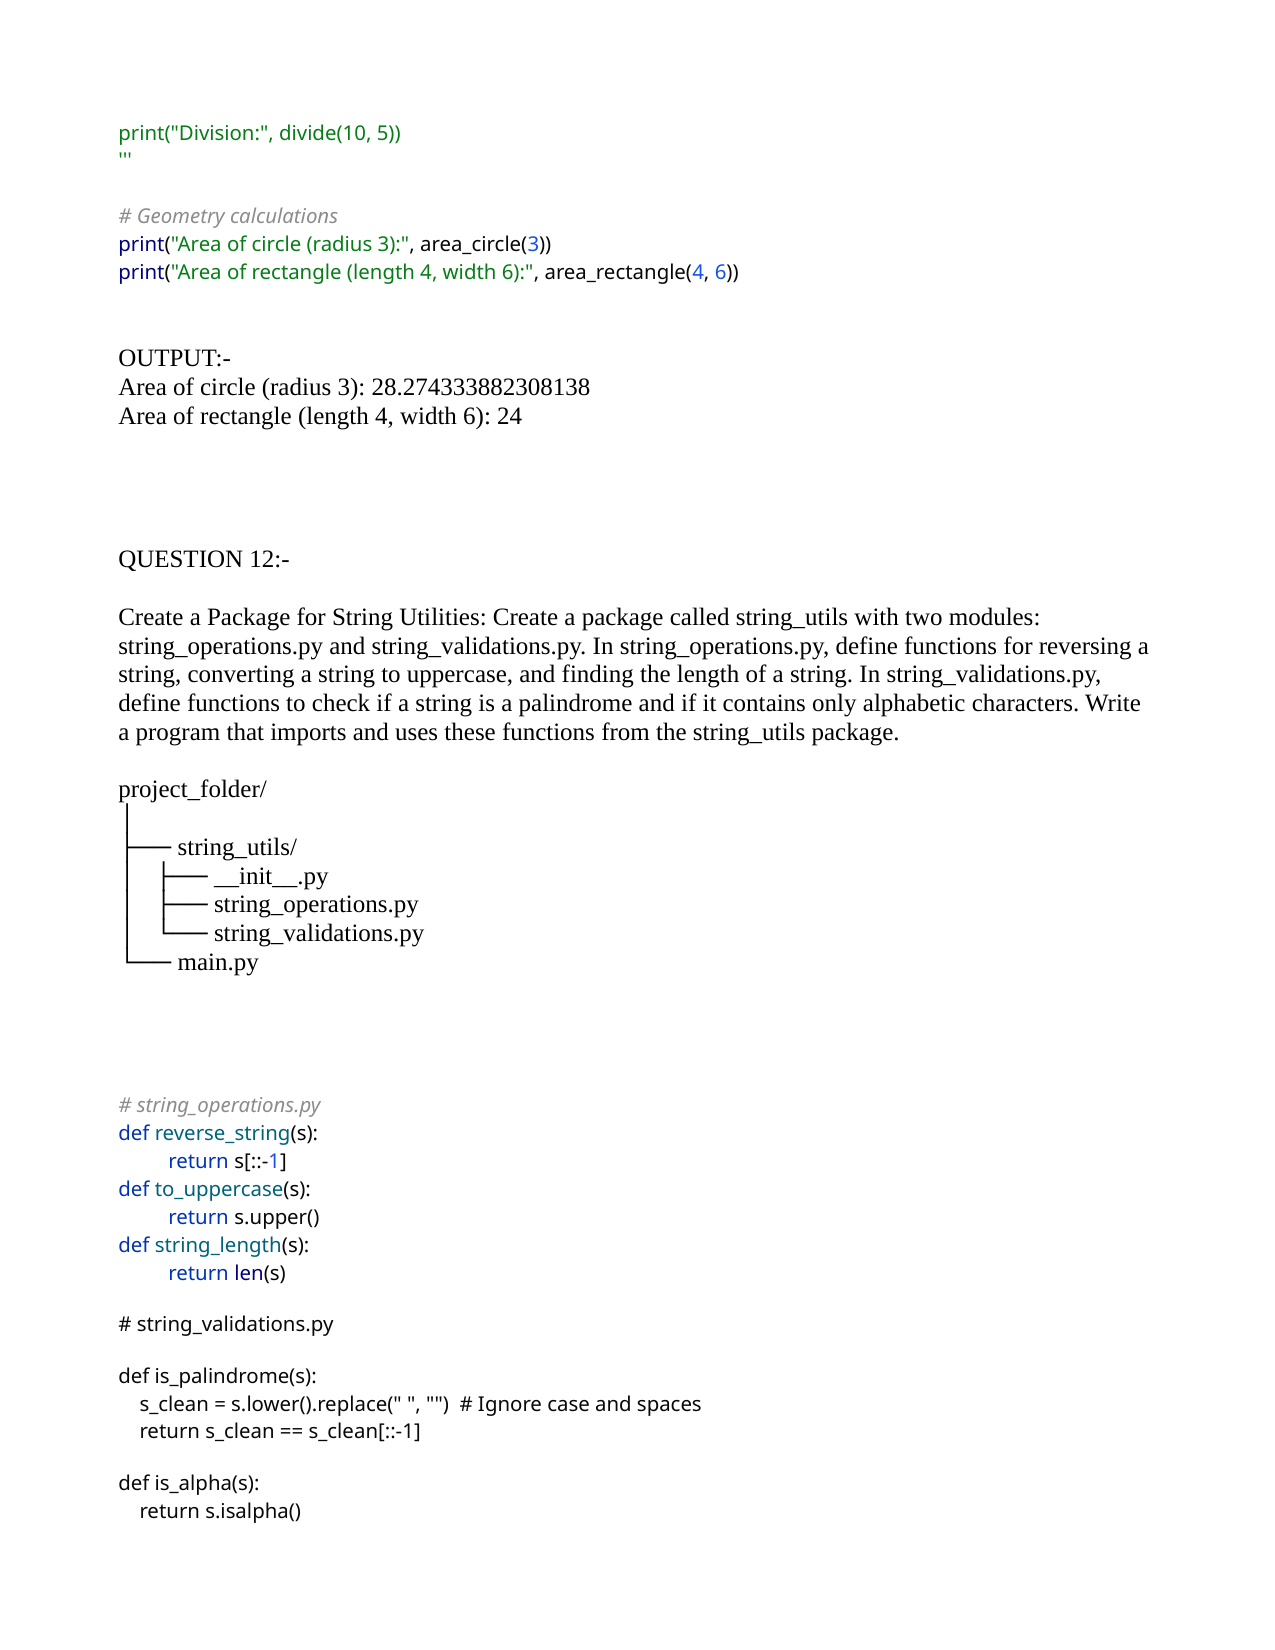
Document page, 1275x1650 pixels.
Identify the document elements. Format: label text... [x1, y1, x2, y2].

text │ [128, 803, 1157, 832]
text │ [118, 803, 126, 832]
text print("Area of rectangle (length 4, width 6):", area_rectangle(4, 6)) [118, 257, 1157, 285]
text │ ├── __init__.py [128, 861, 162, 889]
text def string_length(s): [118, 1230, 1157, 1258]
text # string_operations.py [118, 1091, 1157, 1118]
text └── main.py [118, 947, 1157, 976]
text return s.upper() [118, 1202, 1157, 1230]
text │ ├── string_operations.py [164, 889, 1157, 918]
text Create a Package for String Utilities: Create a package called string_utils with two modules: string_operations.py and string_validations.py. In string_operations.py, define functions for reversing a string, converting a string to uppercase, and finding the length of a string. In string_validations.py, define functions to check if a string is a palindrome and if it contains only alphabetic characters. Write a program that imports and uses these functions from the string_utils package. [118, 602, 1157, 746]
text Area of rectangle (length 4, width 6): 24 [118, 401, 1157, 429]
text return s[::-1] [118, 1146, 1157, 1174]
text print("Area of circle (radius 3):", area_circle(3)) [118, 229, 1157, 257]
text def reverse_string(s): [118, 1118, 1157, 1146]
text OUTPUT:- [118, 343, 1157, 372]
text Area of circle (radius 3): 28.274333882308138 [118, 372, 1157, 401]
text return len(s) [118, 1258, 1157, 1286]
text def to_uppercase(s): [118, 1174, 1157, 1202]
text s_clean = s.lower().replace(" ", "") # Ignore case and spaces [118, 1389, 1157, 1417]
text def is_alpha(s): [118, 1468, 1157, 1496]
text ''' [118, 146, 1157, 174]
text ├── string_utils/ [128, 832, 1157, 861]
text │ ├── __init__.py [164, 861, 1157, 889]
text project_folder/ [118, 774, 1157, 803]
text # Geometry calculations [118, 202, 1157, 229]
text │ ├── string_operations.py [128, 889, 162, 918]
text print("Division:", divide(10, 5)) [118, 118, 1157, 146]
text return s_clean == s_clean[::-1] [118, 1417, 1157, 1445]
text def is_palindrome(s): [118, 1361, 1157, 1389]
text │ └── string_validations.py [128, 918, 1157, 947]
text QUESTION 12:- [118, 544, 1157, 573]
text # string_validations.py [118, 1310, 1157, 1338]
text return s.isalpha() [118, 1496, 1157, 1524]
